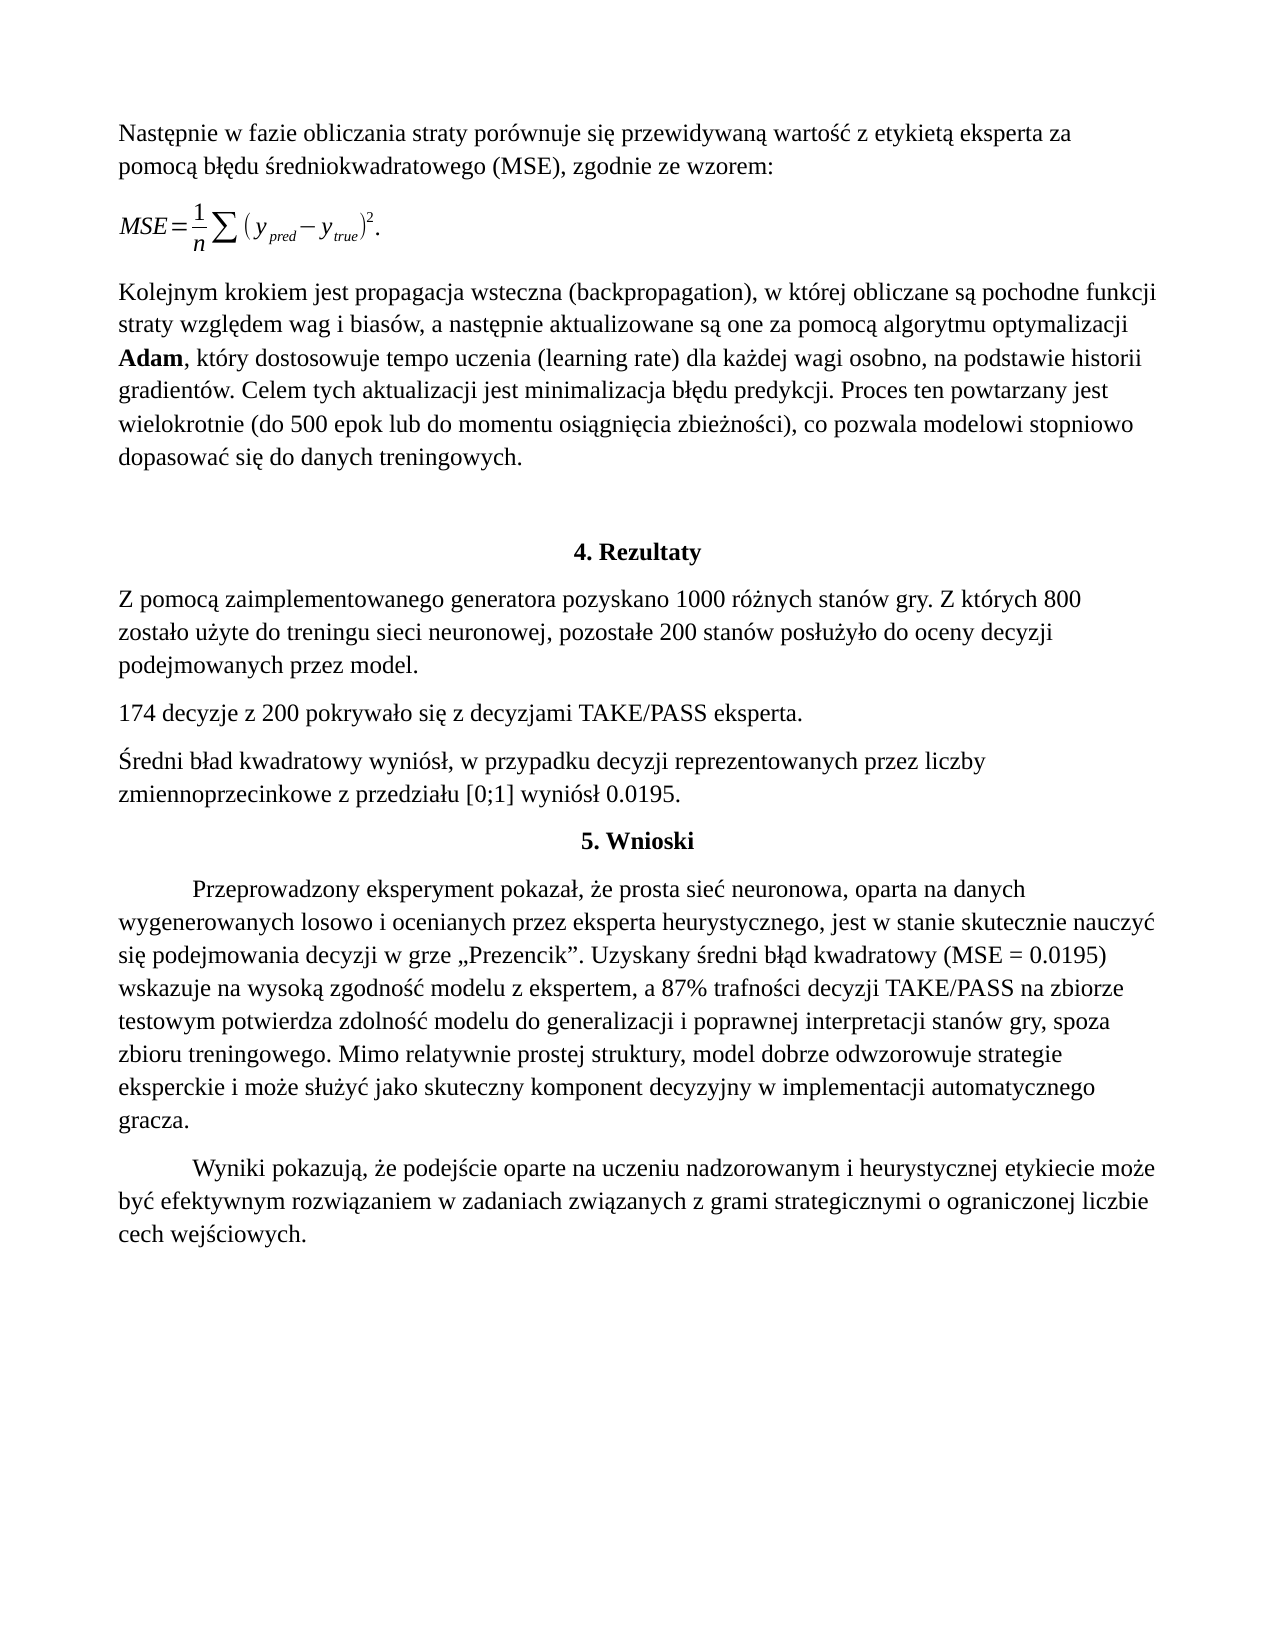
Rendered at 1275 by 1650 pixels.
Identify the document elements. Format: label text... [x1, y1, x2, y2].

text 5. Wnioski [118, 826, 1157, 855]
text Wyniki pokazują, że podejście oparte na uczeniu nadzorowanym i heurystycznej etykiecie może być efektywnym rozwiązaniem w zadaniach związanych z grami strategicznymi o ograniczonej liczbie cech wejściowych. [118, 1153, 1157, 1247]
text Następnie w fazie obliczania straty porównuje się przewidywaną wartość z etykietą eksperta za pomocą błędu średniokwadratowego (MSE), zgodnie ze wzorem: [118, 118, 1157, 180]
text 174 decyzje z 200 pokrywało się z decyzjami TAKE/PASS eksperta. [118, 698, 1157, 727]
text Średni bład kwadratowy wyniósł, w przypadku decyzji reprezentowanych przez liczby zmiennoprzecinkowe z przedziału [0;1] wyniósł 0.0195. [118, 746, 1157, 807]
text 4. Rezultaty [118, 537, 1157, 566]
text Z pomocą zaimplementowanego generatora pozyskano 1000 różnych stanów gry. Z których 800 zostało użyte do treningu sieci neuronowej, pozostałe 200 stanów posłużyło do oceny decyzji podejmowanych przez model. [118, 584, 1157, 679]
text Przeprowadzony eksperyment pokazał, że prosta sieć neuronowa, oparta na danych wygenerowanych losowo i ocenianych przez eksperta heurystycznego, jest w stanie skutecznie nauczyć się podejmowania decyzji w grze „Prezencik”. Uzyskany średni błąd kwadratowy (MSE = 0.0195) wskazuje na wysoką zgodność modelu z ekspertem, a 87% trafności decyzji TAKE/PASS na zbiorze testowym potwierdza zdolność modelu do generalizacji i poprawnej interpretacji stanów gry, spoza zbioru treningowego. Mimo relatywnie prostej struktury, model dobrze odwzorowuje strategie eksperckie i może służyć jako skuteczny komponent decyzyjny w implementacji automatycznego gracza. [118, 874, 1157, 1134]
text Kolejnym krokiem jest propagacja wsteczna (backpropagation), w której obliczane są pochodne funkcji straty względem wag i biasów, a następnie aktualizowane są one za pomocą algorytmu optymalizacji Adam, który dostosowuje tempo uczenia (learning rate) dla każdej wagi osobno, na podstawie historii gradientów. Celem tych aktualizacji jest minimalizacja błędu predykcji. Proces ten powtarzany jest wielokrotnie (do 500 epok lub do momentu osiągnięcia zbieżności), co pozwala modelowi stopniowo dopasować się do danych treningowych. [118, 277, 1157, 470]
text . [118, 199, 1157, 258]
